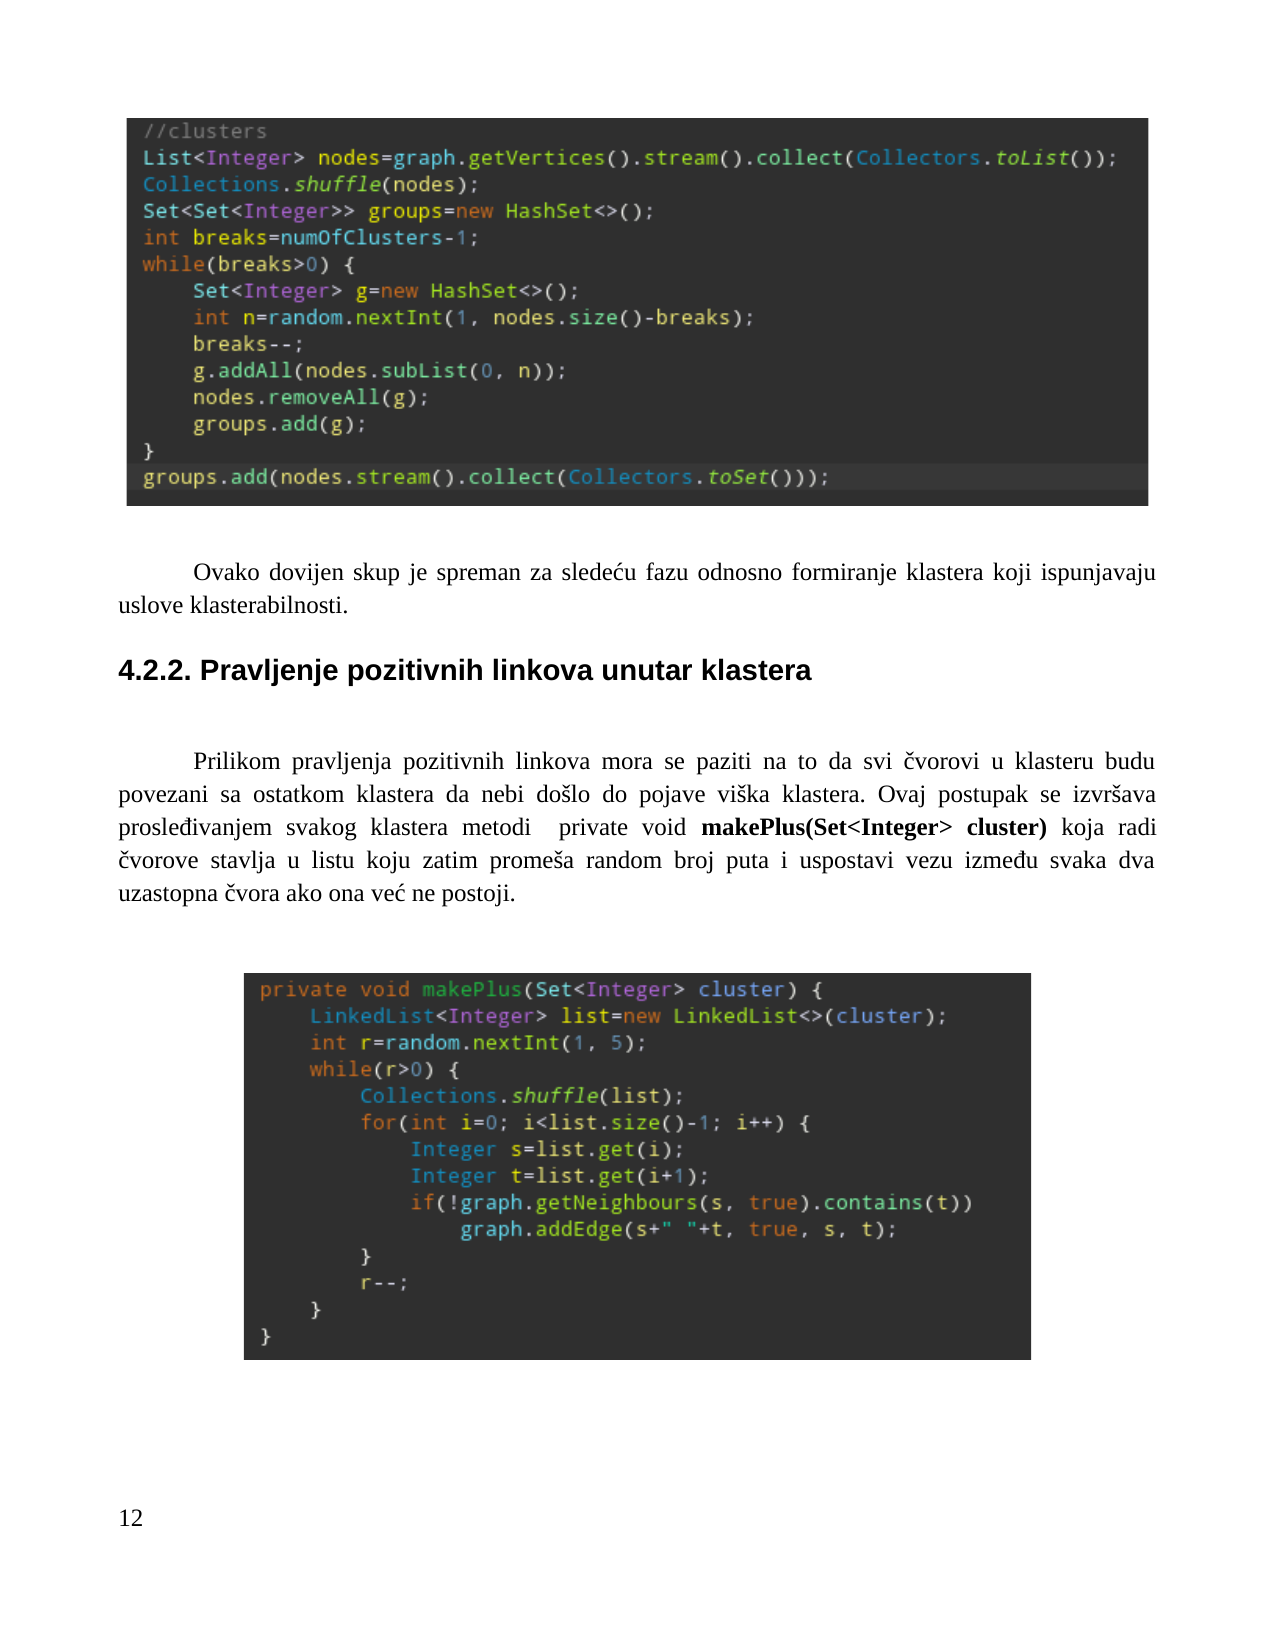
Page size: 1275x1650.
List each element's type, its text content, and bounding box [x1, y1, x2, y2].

picture [126, 118, 1149, 506]
text Ovako dovijen skup je spreman za sledeću fazu odnosno formiranje klastera koji ispunjavaju uslove klasterabilnosti. [118, 557, 1157, 619]
picture [243, 973, 1032, 1360]
subtitle 4.2.2. Pravljenje pozitivnih linkova unutar klastera [118, 653, 1157, 686]
text Prilikom pravljenja pozitivnih linkova mora se paziti na to da svi čvorovi u klasteru budu povezani sa ostatkom klastera da nebi došlo do pojave viška klastera. Ovaj postupak se izvršava prosleđivanjem svakog klastera metodi private void makePlus(Set<Integer> cluster) koja radi čvorove stavlja u listu koju zatim promeša random broj puta i uspostavi vezu između svaka dva uzastopna čvora ako ona već ne postoji. [118, 746, 1157, 907]
